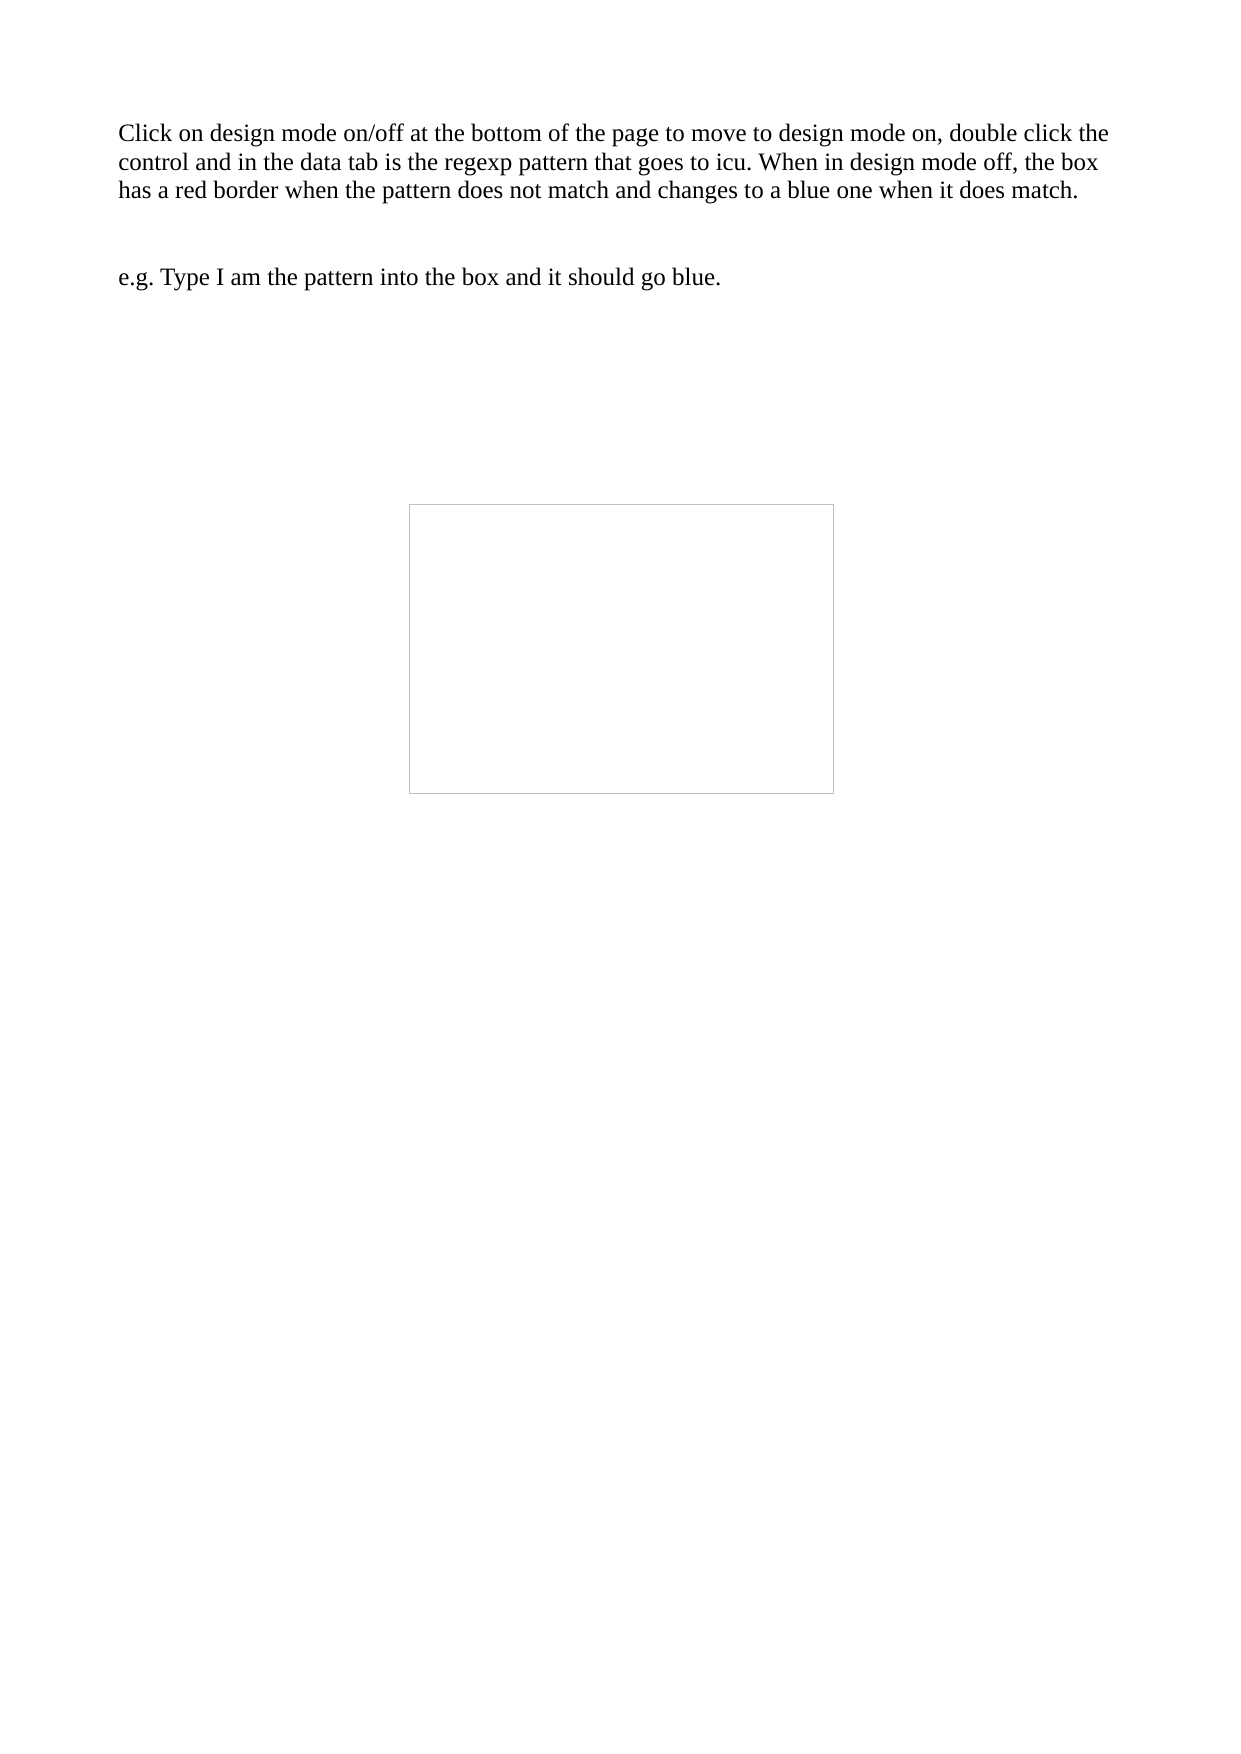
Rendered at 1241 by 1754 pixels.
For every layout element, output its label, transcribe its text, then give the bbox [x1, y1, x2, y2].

text Click on design mode on/off at the bottom of the page to move to design mode on, double click the control and in the data tab is the regexp pattern that goes to icu. When in design mode off, the box has a red border when the pattern does not match and changes to a blue one when it does match. [118, 118, 1122, 204]
text e.g. Type I am the pattern into the box and it should go blue. [118, 262, 1122, 291]
